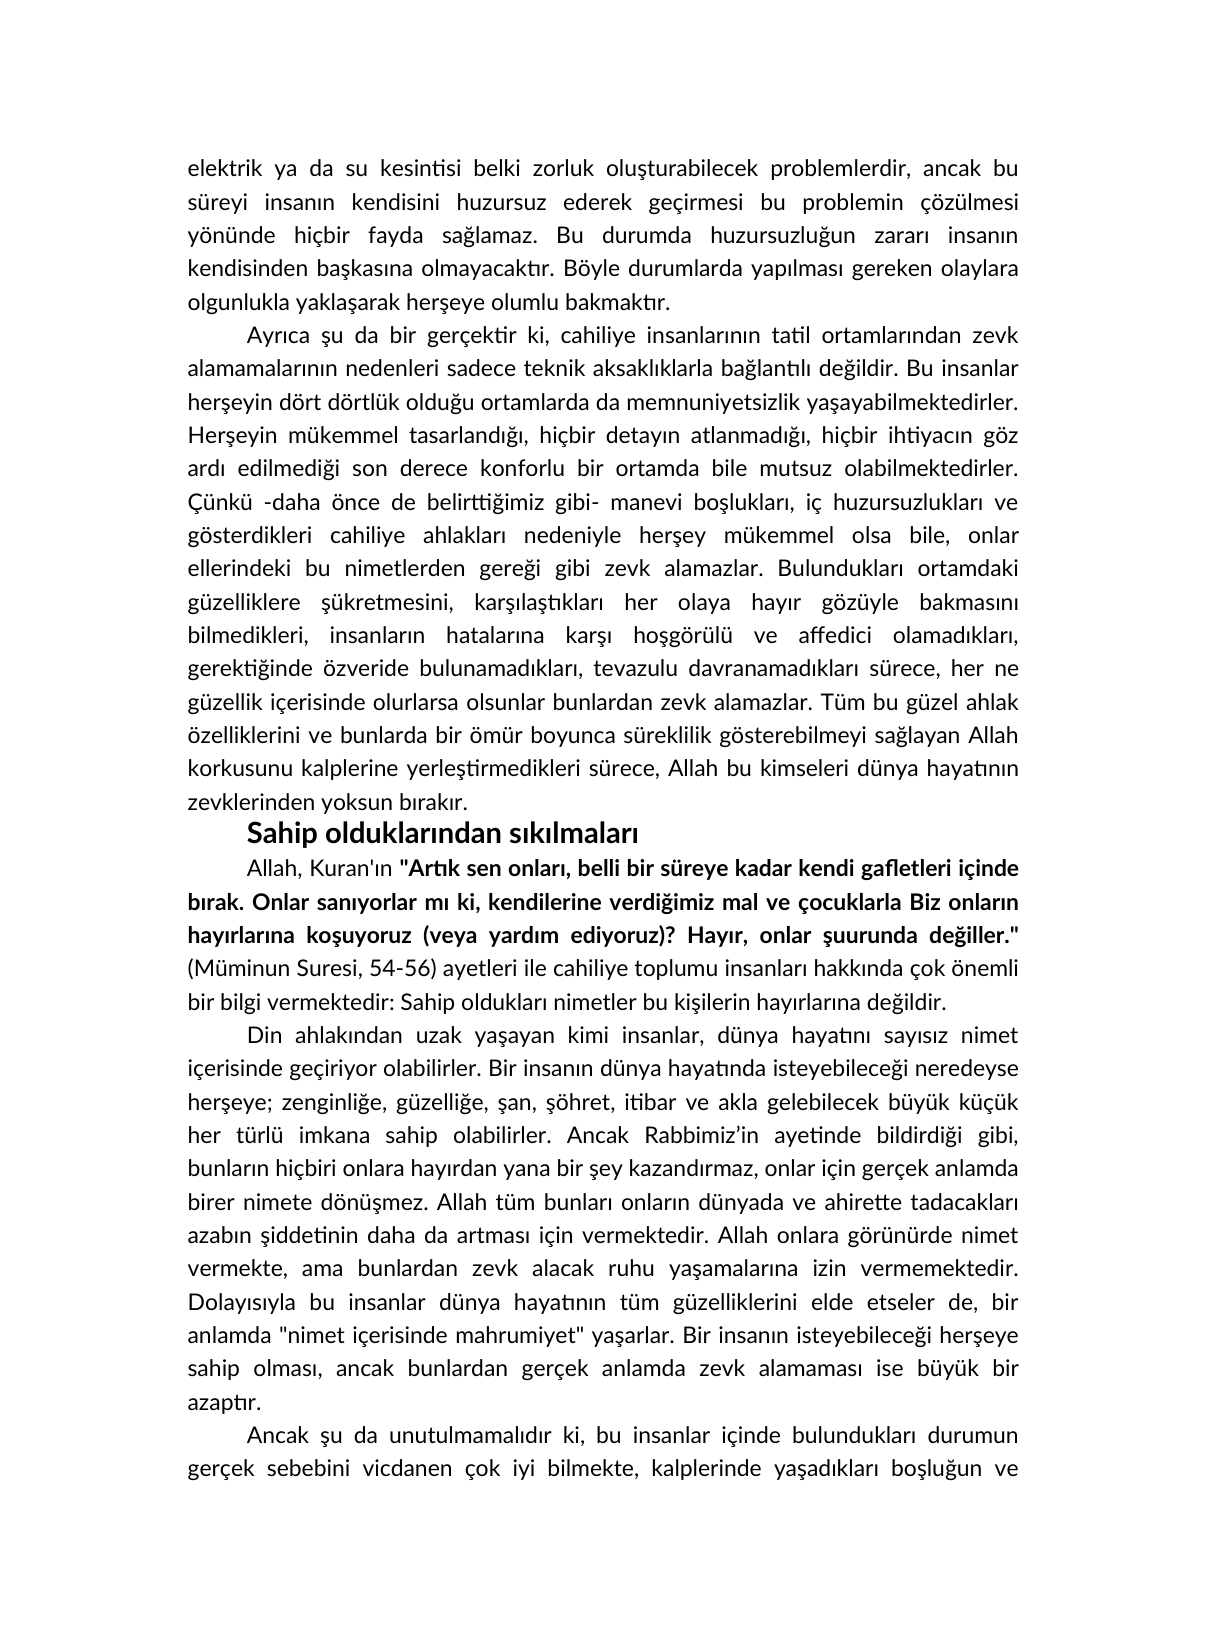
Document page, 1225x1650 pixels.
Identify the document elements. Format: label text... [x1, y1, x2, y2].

text Ayrıca şu da bir gerçektir ki, cahiliye insanlarının tatil ortamlarından zevk alamamalarının nedenleri sadece teknik aksaklıklarla bağlantılı değildir. Bu insanlar herşeyin dört dörtlük olduğu ortamlarda da memnuniyetsizlik yaşayabilmektedirler. Herşeyin mükemmel tasarlandığı, hiçbir detayın atlanmadığı, hiçbir ihtiyacın göz ardı edilmediği son derece konforlu bir ortamda bile mutsuz olabilmektedirler. Çünkü -daha önce de belirttiğimiz gibi- manevi boşlukları, iç huzursuzlukları ve gösterdikleri cahiliye ahlakları nedeniyle herşey mükemmel olsa bile, onlar ellerindeki bu nimetlerden gereği gibi zevk alamazlar. Bulundukları ortamdaki güzelliklere şükretmesini, karşılaştıkları her olaya hayır gözüyle bakmasını bilmedikleri, insanların hatalarına karşı hoşgörülü ve affedici olamadıkları, gerektiğinde özveride bulunamadıkları, tevazulu davranamadıkları sürece, her ne güzellik içerisinde olurlarsa olsunlar bunlardan zevk alamazlar. Tüm bu güzel ahlak özelliklerini ve bunlarda bir ömür boyunca süreklilik gösterebilmeyi sağlayan Allah korkusunu kalplerine yerleştirmedikleri sürece, Allah bu kimseleri dünya hayatının zevklerinden yoksun bırakır. [187, 317, 1020, 817]
text elektrik ya da su kesintisi belki zorluk oluşturabilecek problemlerdir, ancak bu süreyi insanın kendisini huzursuz ederek geçirmesi bu problemin çözülmesi yönünde hiçbir fayda sağlamaz. Bu durumda huzursuzluğun zararı insanın kendisinden başkasına olmayacaktır. Böyle durumlarda yapılması gereken olaylara olgunlukla yaklaşarak herşeye olumlu bakmaktır. [187, 150, 1020, 317]
text Allah, Kuran'ın "Artık sen onları, belli bir süreye kadar kendi gafletleri içinde bırak. Onlar sanıyorlar mı ki, kendilerine verdiğimiz mal ve çocuklarla Biz onların hayırlarına koşuyoruz (veya yardım ediyoruz)? Hayır, onlar şuurunda değiller." (Müminun Suresi, 54-56) ayetleri ile cahiliye toplumu insanları hakkında çok önemli bir bilgi vermektedir: Sahip oldukları nimetler bu kişilerin hayırlarına değildir. [187, 850, 1020, 1017]
text Ancak şu da unutulmamalıdır ki, bu insanlar içinde bulundukları durumun gerçek sebebini vicdanen çok iyi bilmekte, kalplerinde yaşadıkları boşluğun ve [187, 1417, 1020, 1483]
text Din ahlakından uzak yaşayan kimi insanlar, dünya hayatını sayısız nimet içerisinde geçiriyor olabilirler. Bir insanın dünya hayatında isteyebileceği neredeyse herşeye; zenginliğe, güzelliğe, şan, şöhret, itibar ve akla gelebilecek büyük küçük her türlü imkana sahip olabilirler. Ancak Rabbimiz’in ayetinde bildirdiği gibi, bunların hiçbiri onlara hayırdan yana bir şey kazandırmaz, onlar için gerçek anlamda birer nimete dönüşmez. Allah tüm bunları onların dünyada ve ahirette tadacakları azabın şiddetinin daha da artması için vermektedir. Allah onlara görünürde nimet vermekte, ama bunlardan zevk alacak ruhu yaşamalarına izin vermemektedir. Dolayısıyla bu insanlar dünya hayatının tüm güzelliklerini elde etseler de, bir anlamda "nimet içerisinde mahrumiyet" yaşarlar. Bir insanın isteyebileceği herşeye sahip olması, ancak bunlardan gerçek anlamda zevk alamaması ise büyük bir azaptır. [187, 1017, 1020, 1417]
text Sahip olduklarından sıkılmaları [187, 817, 1020, 850]
